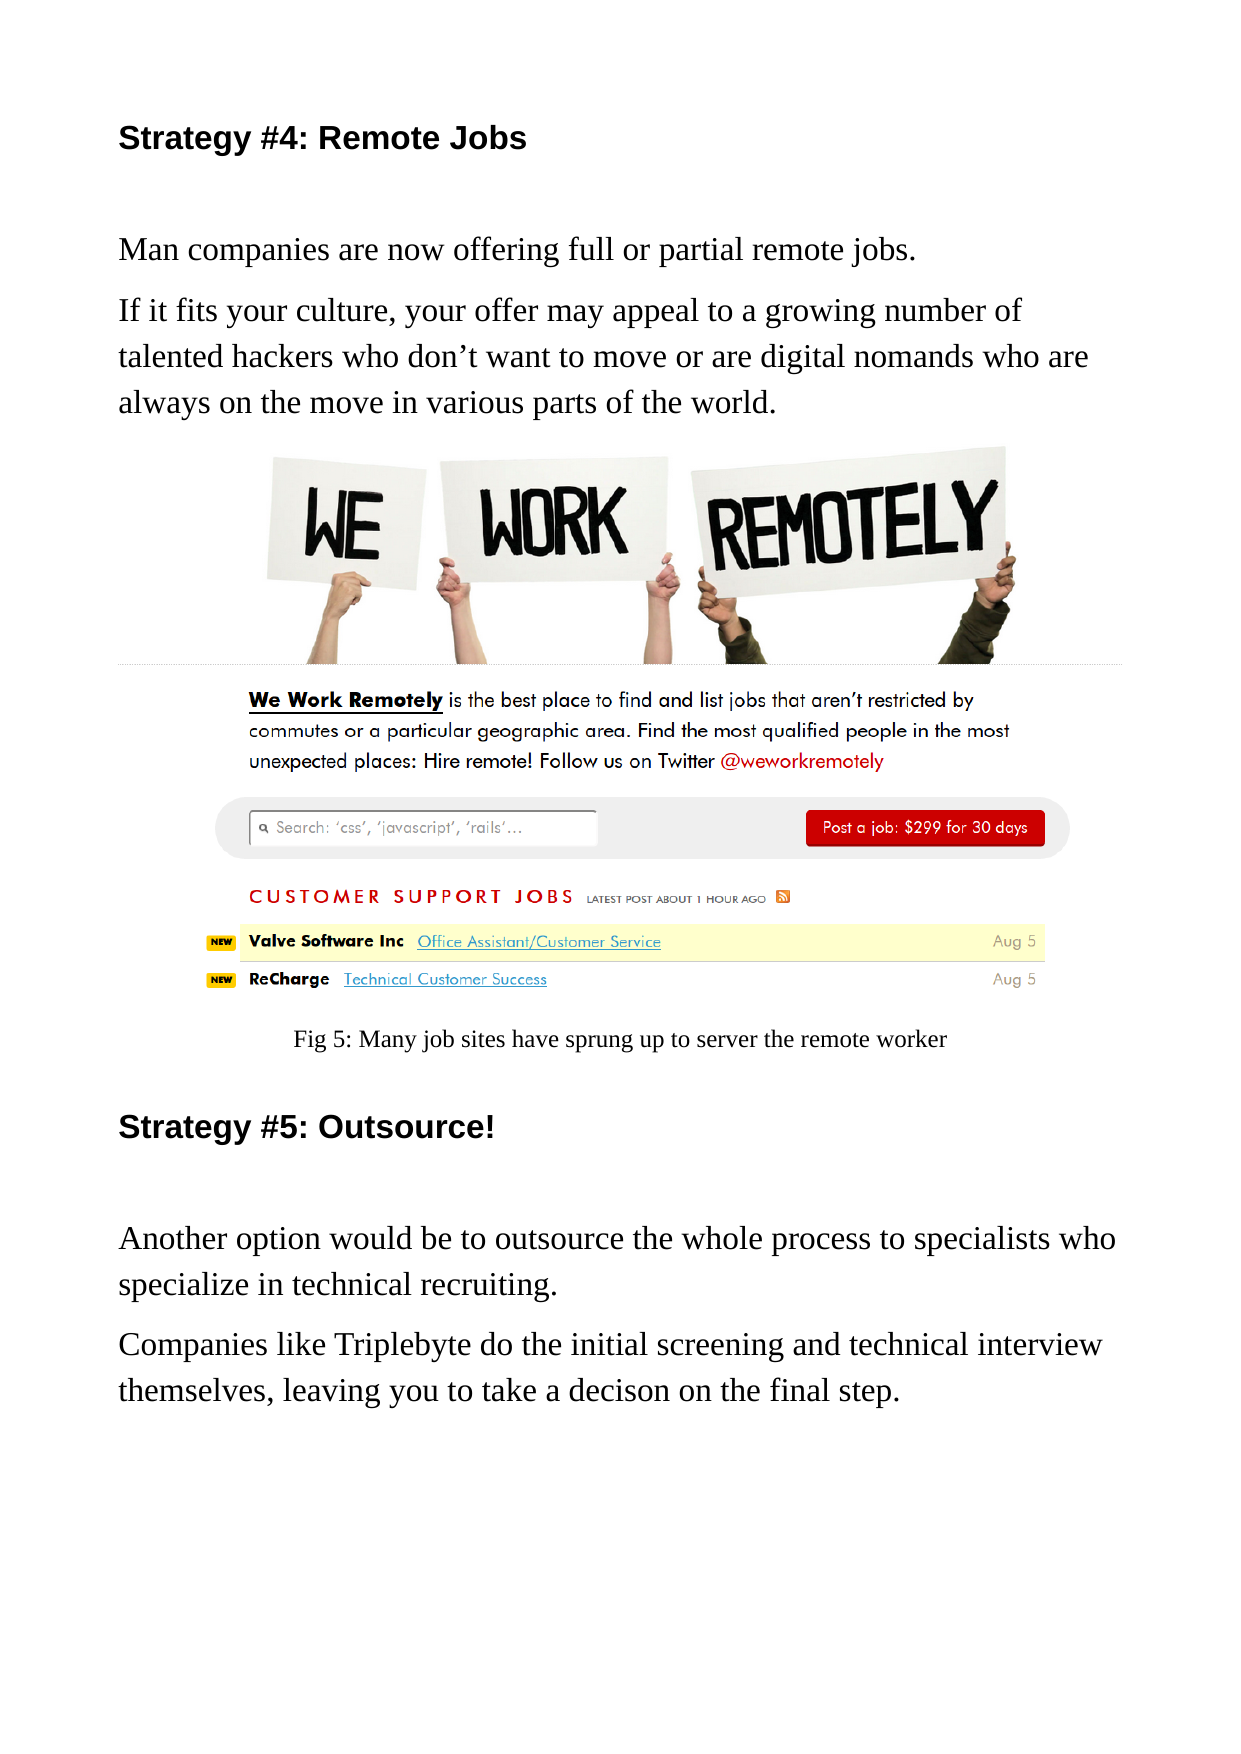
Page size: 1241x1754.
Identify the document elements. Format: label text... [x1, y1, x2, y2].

subtitle Strategy #5: Outsource! [118, 1107, 1122, 1145]
text Companies like Triplebyte do the initial screening and technical interview themselves, leaving you to take a decison on the final step. [118, 1325, 1122, 1409]
picture [118, 442, 1123, 996]
text Man companies are now offering full or partial remote jobs. [118, 229, 1122, 268]
subtitle Strategy #4: Remote Jobs [118, 118, 1122, 157]
text If it fits your culture, your offer may appeal to a growing number of talented hackers who don’t want to move or are digital nomands who are always on the move in various parts of the world. [118, 290, 1122, 420]
text Fig 5: Many job sites have sprung up to server the remote worker [118, 1024, 1122, 1053]
text Another option would be to outsource the whole process to specialists who specialize in technical recruiting. [118, 1218, 1122, 1302]
